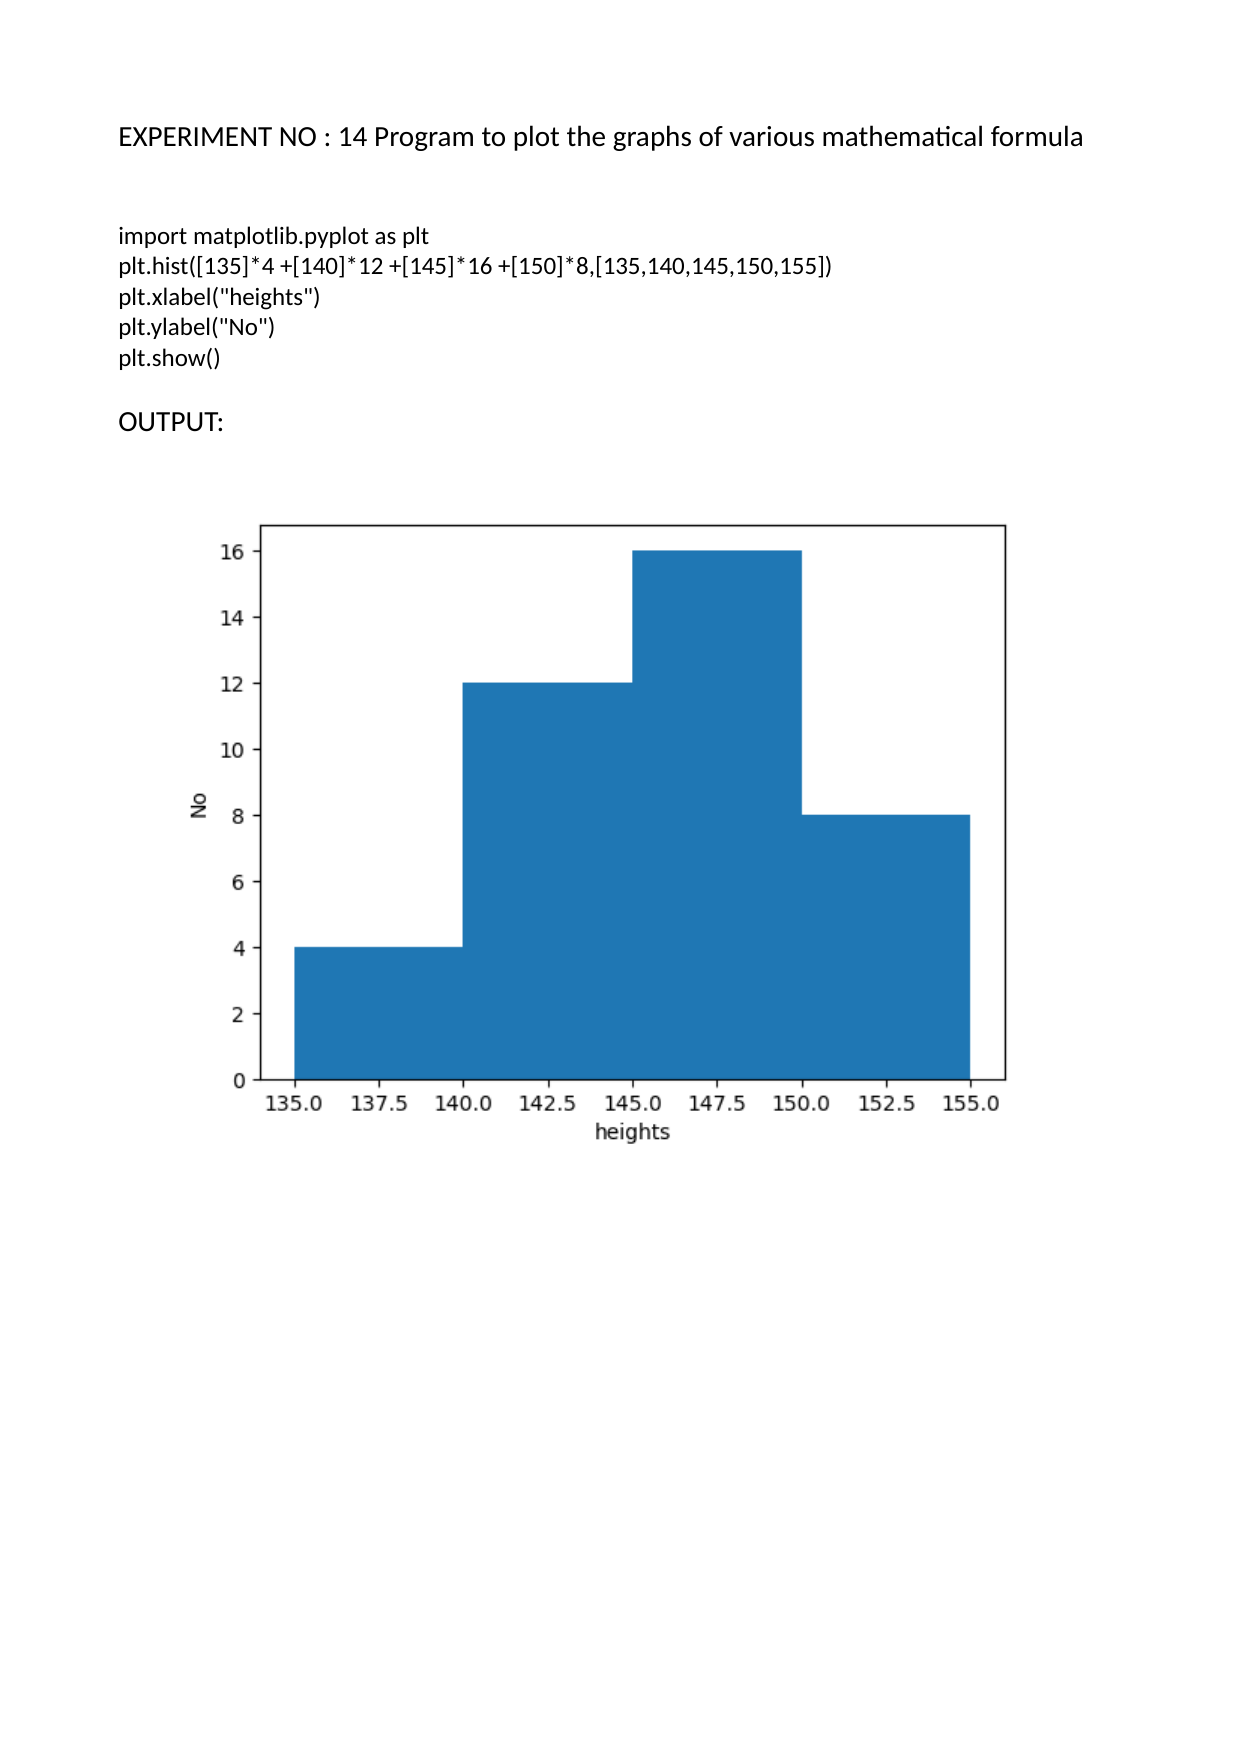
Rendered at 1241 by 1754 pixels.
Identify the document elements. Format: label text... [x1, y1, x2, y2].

text plt.xlabel("heights") [118, 281, 1122, 311]
text plt.hist([135]*4 +[140]*12 +[145]*16 +[150]*8,[135,140,145,150,155]) [118, 250, 1122, 281]
text Experiment No : 14 Program to plot the graphs of various mathematical formula [118, 118, 1122, 154]
text import matplotlib.pyplot as plt [118, 220, 1122, 250]
text plt.show() [118, 342, 1122, 372]
text plt.ylabel("No") [118, 311, 1122, 342]
text Output: [118, 403, 1122, 439]
